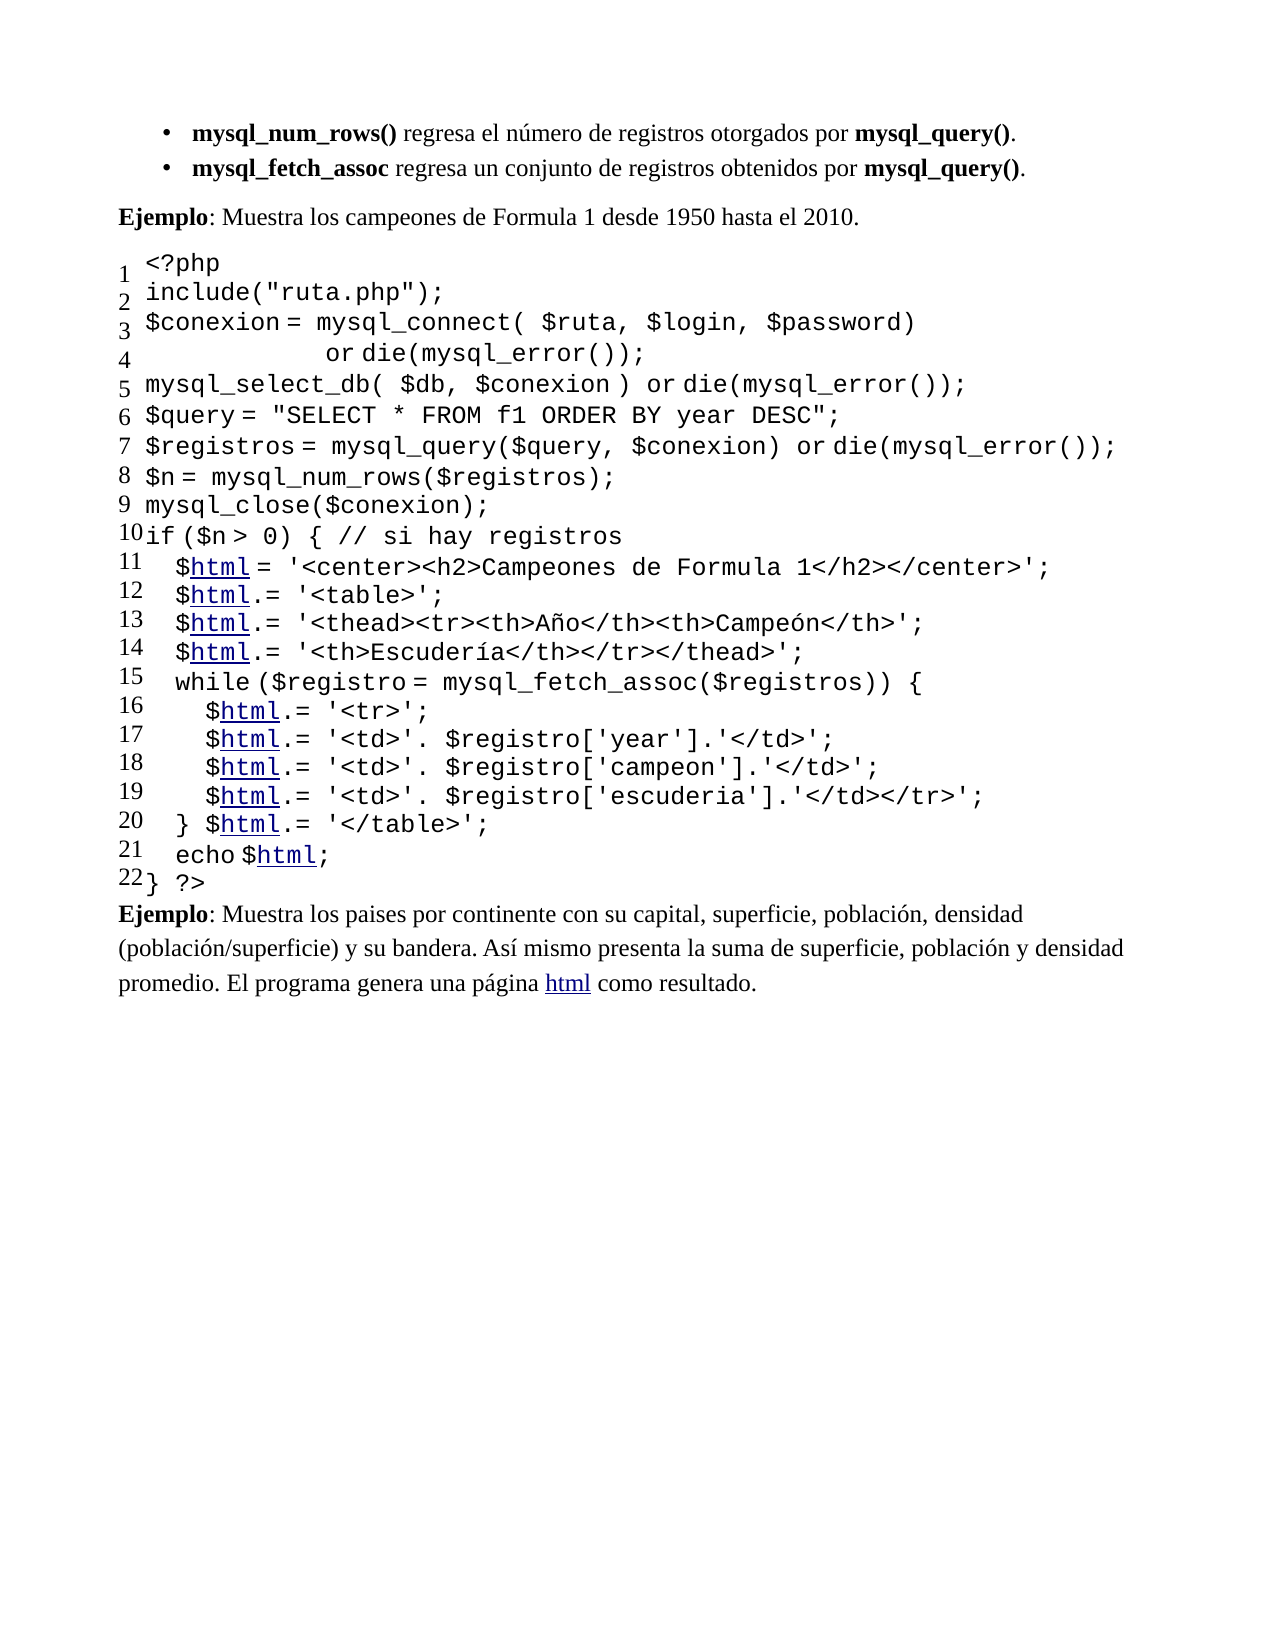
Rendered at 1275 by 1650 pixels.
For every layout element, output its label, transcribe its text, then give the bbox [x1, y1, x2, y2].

text Ejemplo: Muestra los campeones de Formula 1 desde 1950 hasta el 2010. [118, 202, 1157, 230]
table_header <?php include("ruta.php"); $conexion = mysql_connect( $ruta, $login, $password) or die(mysql_error()); mysql_select_db( $db, $conexion ) or die(mysql_error()); $query = "SELECT * FROM f1 ORDER BY year DESC"; $registros = mysql_query($query, $conexion) or die(mysql_error()); $n = mysql_num_rows($registros); mysql_close($conexion); if ($n > 0) { // si hay registros $html = '<center><h2>Campeones de Formula 1</h2></center>'; $html.= '<table>'; $html.= '<thead><tr><th>Año</th><th>Campeón</th>'; $html.= '<th>Escudería</th></tr></thead>'; while ($registro = mysql_fetch_assoc($registros)) { $html.= '<tr>'; $html.= '<td>'. $registro['year'].'</td>'; $html.= '<td>'. $registro['campeon'].'</td>'; $html.= '<td>'. $registro['escuderia'].'</td></tr>'; } $html.= '</table>'; echo $html; } ?> [145, 251, 1130, 899]
list mysql_num_rows() regresa el número de registros otorgados por mysql_query(). [162, 118, 1157, 147]
list mysql_fetch_assoc regresa un conjunto de registros obtenidos por mysql_query(). [162, 153, 1157, 181]
text Ejemplo: Muestra los paises por continente con su capital, superficie, población, densidad (población/superficie) y su bandera. Así mismo presenta la suma de superficie, población y densidad promedio. El programa genera una página html como resultado. [118, 899, 1157, 997]
table_header 1 2 3 4 5 6 7 8 9 10 11 12 13 14 15 16 17 18 19 20 21 22 [118, 251, 145, 899]
